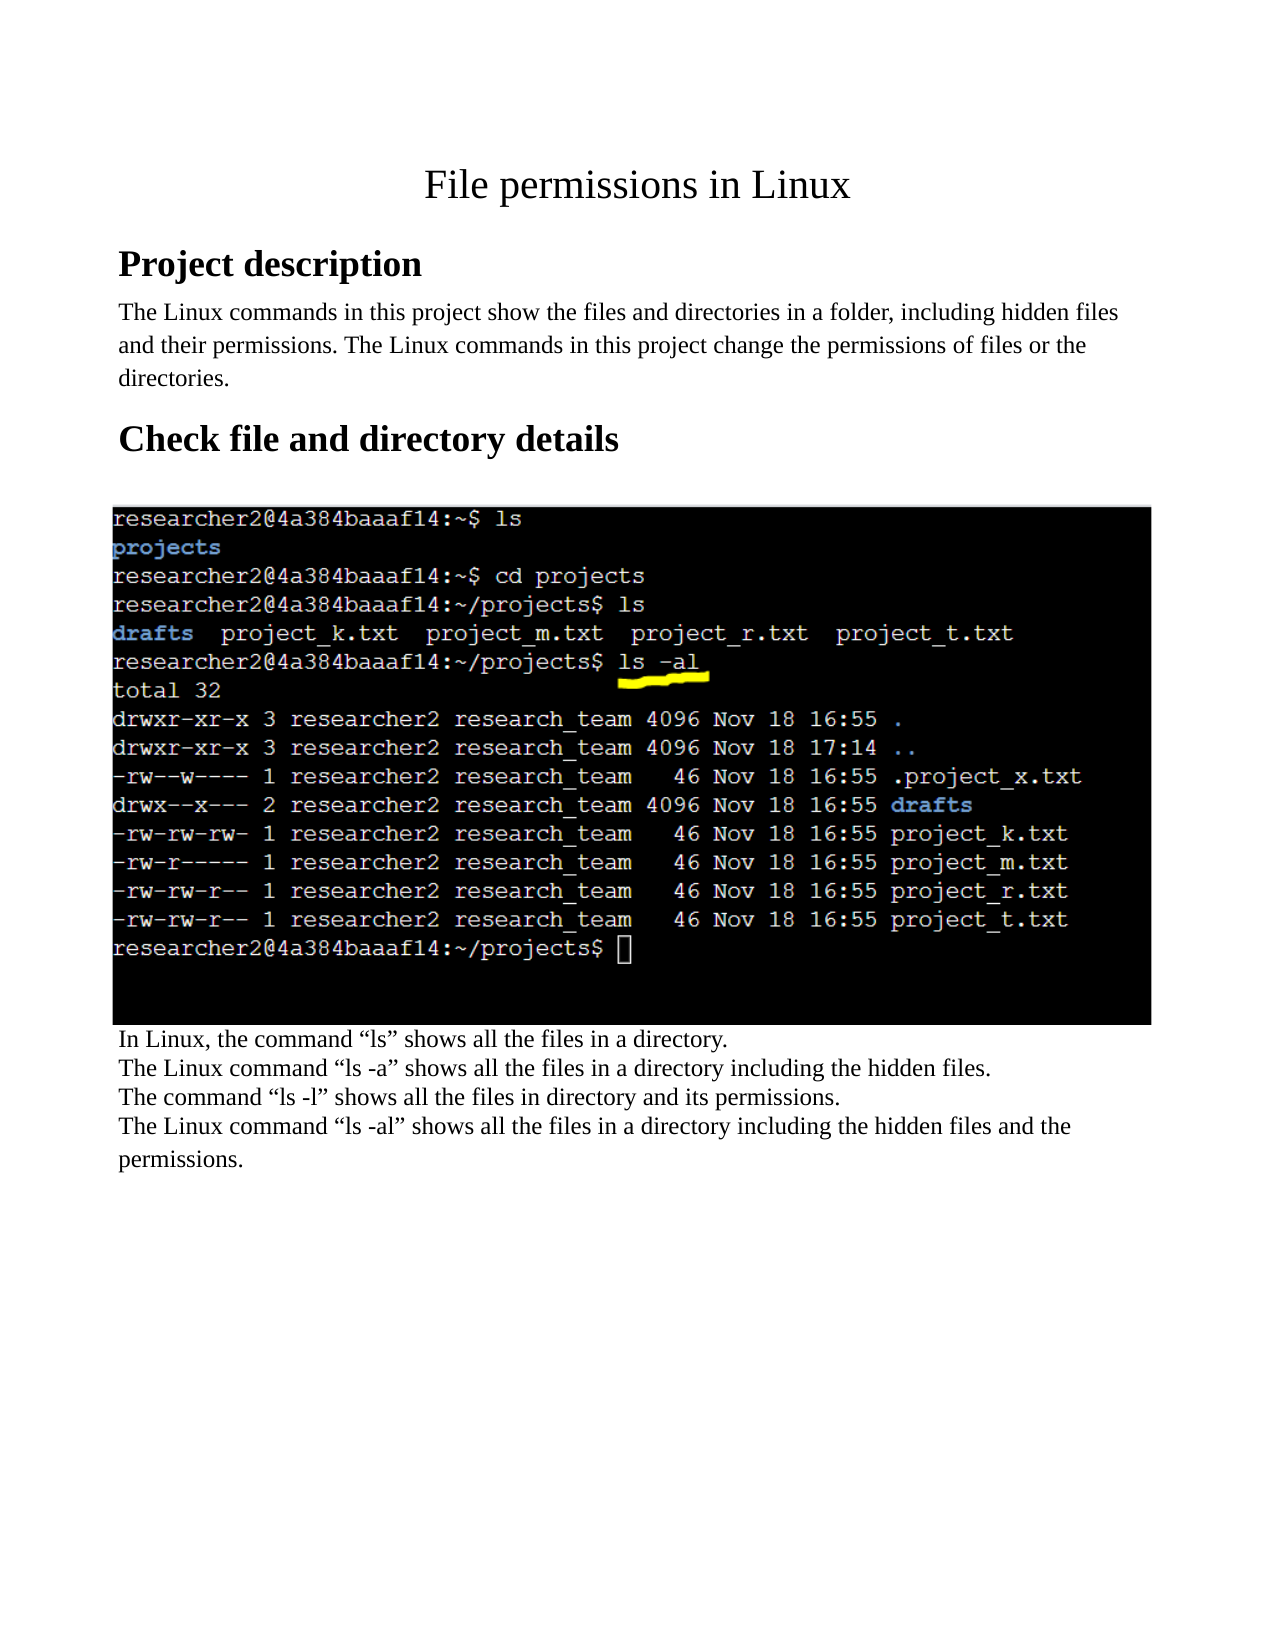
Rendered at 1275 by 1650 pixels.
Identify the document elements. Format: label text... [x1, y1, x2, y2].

picture [112, 492, 1152, 1025]
text The command “ls -l” shows all the files in directory and its permissions. [118, 1082, 1157, 1111]
subtitle File permissions in Linux [118, 160, 1157, 208]
text The Linux commands in this project show the files and directories in a folder, including hidden files and their permissions. The Linux commands in this project change the permissions of files or the directories. [118, 297, 1157, 391]
subtitle Check file and directory details [118, 417, 1157, 460]
text In Linux, the command “ls” shows all the files in a directory. [118, 472, 1157, 1053]
subtitle Project description [118, 241, 1157, 284]
text The Linux command “ls -a” shows all the files in a directory including the hidden files. [118, 1053, 1157, 1082]
text The Linux command “ls -al” shows all the files in a directory including the hidden files and the permissions. [118, 1111, 1157, 1172]
